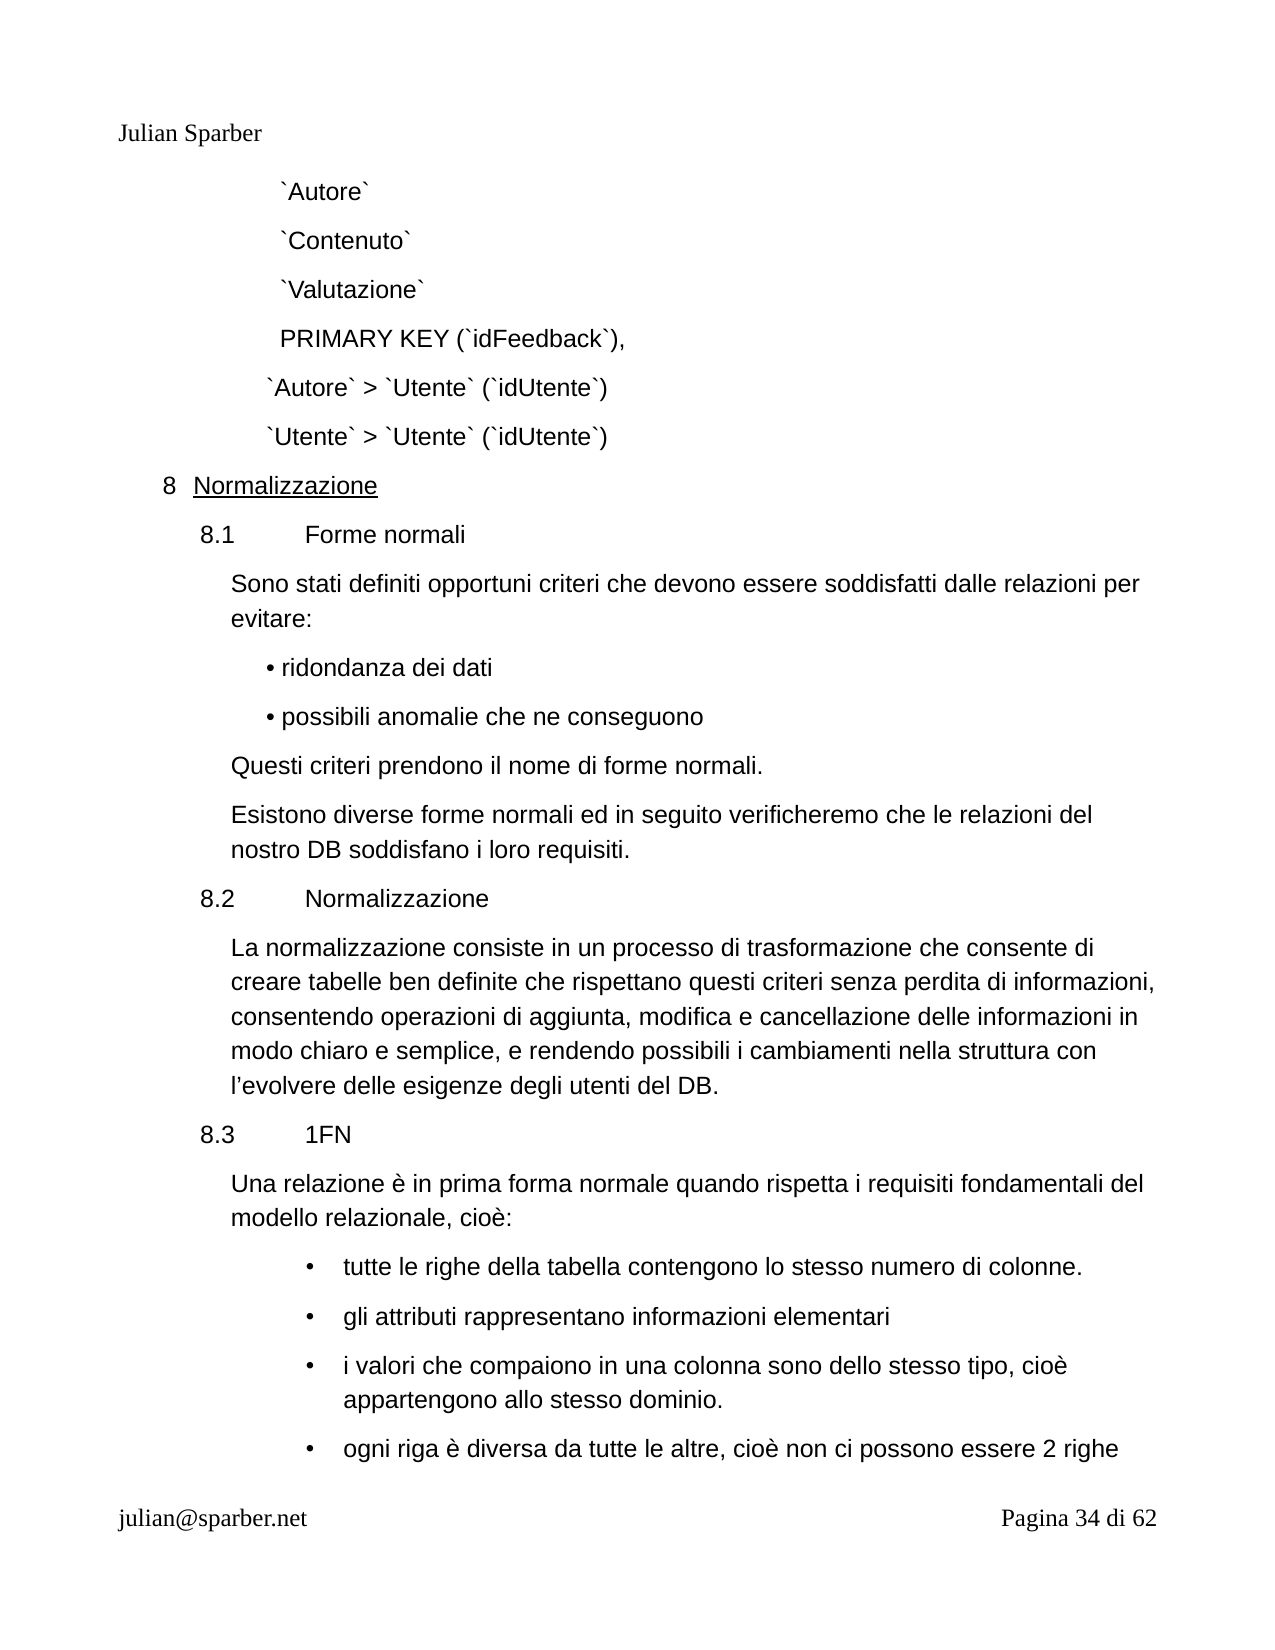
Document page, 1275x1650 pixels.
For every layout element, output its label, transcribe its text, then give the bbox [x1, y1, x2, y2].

list Normalizzazione [156, 471, 1157, 500]
list ogni riga è diversa da tutte le altre, cioè non ci possono essere 2 righe [306, 1434, 1157, 1463]
text `Autore` [266, 177, 1157, 206]
list Normalizzazione [193, 884, 1157, 912]
list 1FN [193, 1120, 1157, 1148]
text `Valutazione` [266, 275, 1157, 304]
text `Contenuto` [266, 226, 1157, 255]
text • ridondanza dei dati [118, 653, 1157, 682]
text `Utente` > `Utente` (`idUtente`) [266, 422, 1157, 451]
list La normalizzazione consiste in un processo di trasformazione che consente di creare tabelle ben definite che rispettano questi criteri senza perdita di informazioni, consentendo operazioni di aggiunta, modifica e cancellazione delle informazioni in modo chiaro e semplice, e rendendo possibili i cambiamenti nella struttura con l’evolvere delle esigenze degli utenti del DB. [193, 933, 1157, 1099]
text PRIMARY KEY (`idFeedback`), [266, 324, 1157, 353]
list Esistono diverse forme normali ed in seguito verificheremo che le relazioni del nostro DB soddisfano i loro requisiti. [193, 800, 1157, 863]
list Questi criteri prendono il nome di forme normali. [193, 751, 1157, 780]
text `Autore` > `Utente` (`idUtente`) [266, 373, 1157, 402]
list Una relazione è in prima forma normale quando rispetta i requisiti fondamentali del modello relazionale, cioè: [193, 1169, 1157, 1232]
list gli attributi rappresentano informazioni elementari [306, 1301, 1157, 1330]
list Forme normali [193, 520, 1157, 549]
text • possibili anomalie che ne conseguono [118, 702, 1157, 731]
list tutte le righe della tabella contengono lo stesso numero di colonne. [306, 1252, 1157, 1281]
list Sono stati definiti opportuni criteri che devono essere soddisfatti dalle relazioni per evitare: [193, 569, 1157, 633]
list i valori che compaiono in una colonna sono dello stesso tipo, cioè appartengono allo stesso dominio. [306, 1351, 1157, 1414]
